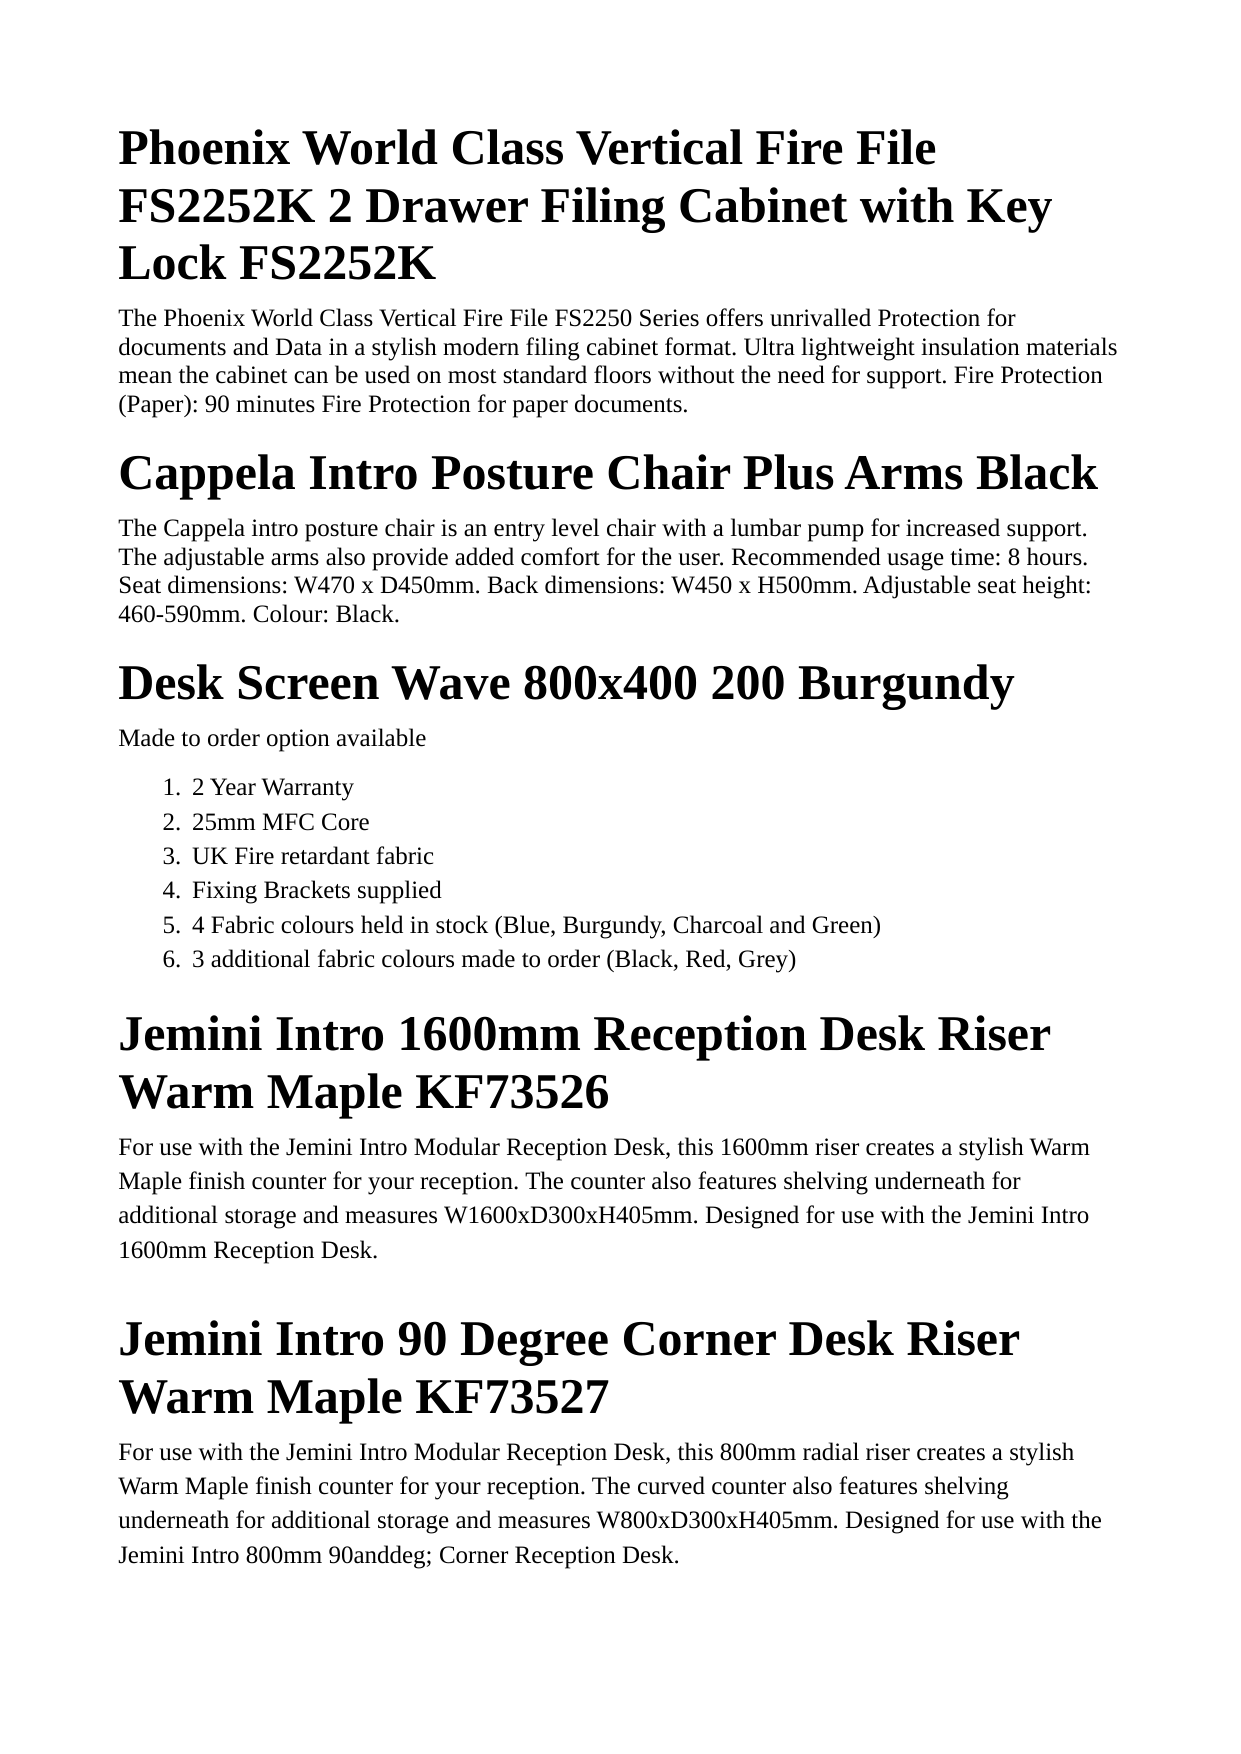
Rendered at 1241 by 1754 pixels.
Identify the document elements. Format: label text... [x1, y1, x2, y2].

list 3 additional fabric colours made to order (Black, Red, Grey) [162, 944, 1122, 973]
subtitle Desk Screen Wave 800x400 200 Burgundy [118, 653, 1122, 711]
subtitle Jemini Intro 90 Degree Corner Desk Riser Warm Maple KF73527 [118, 1309, 1122, 1424]
list Fixing Brackets supplied [162, 876, 1122, 904]
subtitle Cappela Intro Posture Chair Plus Arms Black [118, 443, 1122, 501]
list UK Fire retardant fabric [162, 841, 1122, 870]
list 25mm MFC Core [162, 807, 1122, 835]
list 2 Year Warranty [162, 772, 1122, 801]
list 4 Fabric colours held in stock (Blue, Burgundy, Charcoal and Green) [162, 910, 1122, 939]
text Made to order option available [118, 723, 1122, 752]
subtitle Jemini Intro 1600mm Reception Desk Riser Warm Maple KF73526 [118, 1004, 1122, 1119]
text For use with the Jemini Intro Modular Reception Desk, this 800mm radial riser creates a stylish Warm Maple finish counter for your reception. The curved counter also features shelving underneath for additional storage and measures W800xD300xH405mm. Designed for use with the Jemini Intro 800mm 90anddeg; Corner Reception Desk. [118, 1437, 1122, 1569]
text The Phoenix World Class Vertical Fire File FS2250 Series offers unrivalled Protection for documents and Data in a stylish modern filing cabinet format. Ultra lightweight insulation materials mean the cabinet can be used on most standard floors without the need for support. Fire Protection (Paper): 90 minutes Fire Protection for paper documents. [118, 303, 1122, 418]
subtitle Phoenix World Class Vertical Fire File FS2252K 2 Drawer Filing Cabinet with Key Lock FS2252K [118, 118, 1122, 291]
text For use with the Jemini Intro Modular Reception Desk, this 1600mm riser creates a stylish Warm Maple finish counter for your reception. The counter also features shelving underneath for additional storage and measures W1600xD300xH405mm. Designed for use with the Jemini Intro 1600mm Reception Desk. [118, 1132, 1122, 1264]
text The Cappela intro posture chair is an entry level chair with a lumbar pump for increased support. The adjustable arms also provide added comfort for the user. Recommended usage time: 8 hours. Seat dimensions: W470 x D450mm. Back dimensions: W450 x H500mm. Adjustable seat height: 460-590mm. Colour: Black. [118, 513, 1122, 628]
